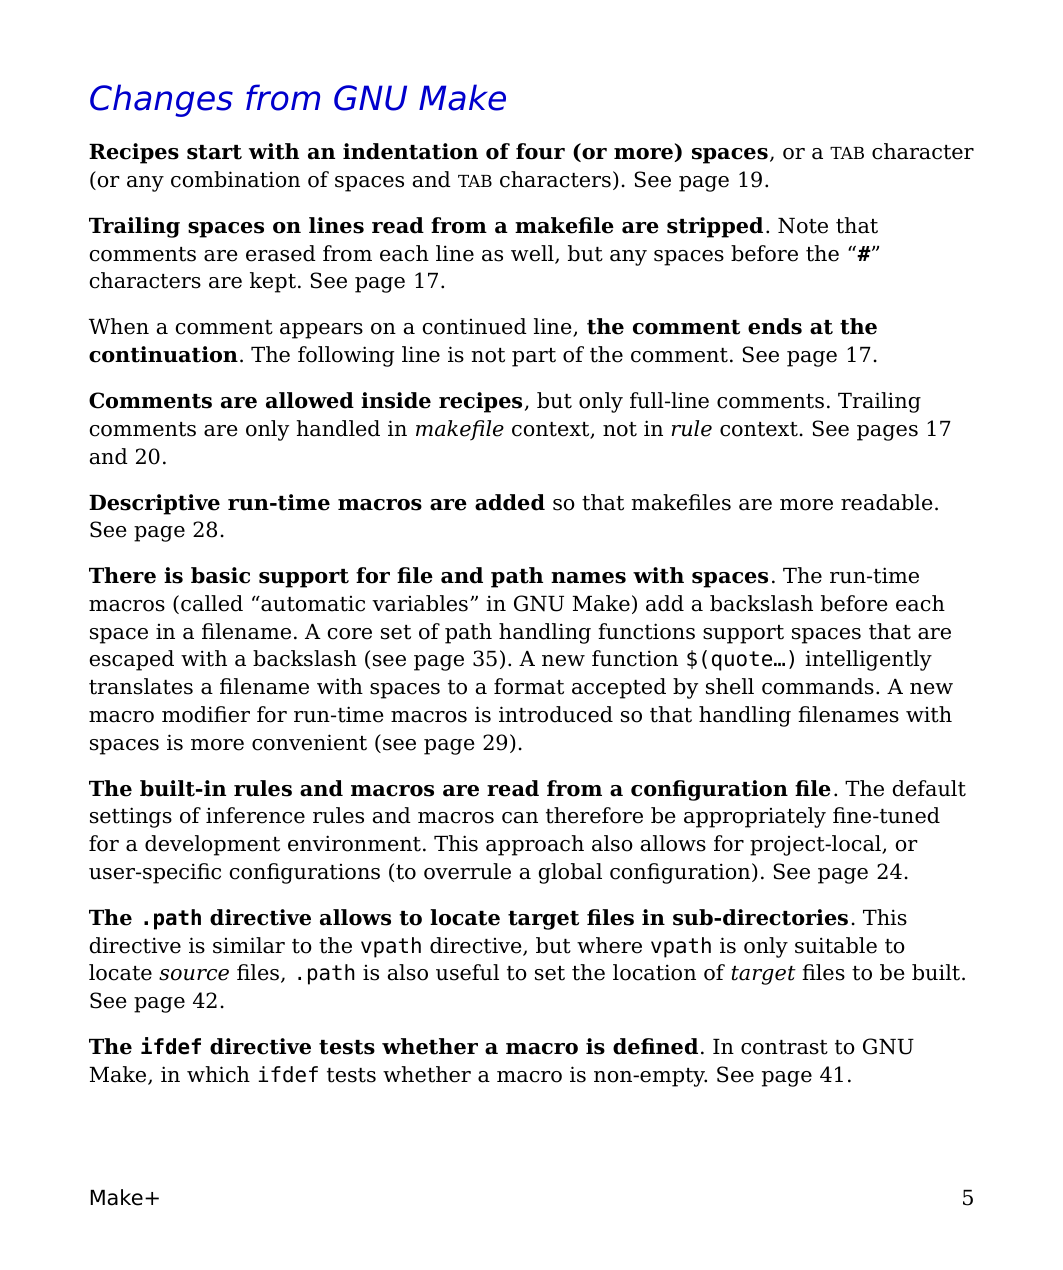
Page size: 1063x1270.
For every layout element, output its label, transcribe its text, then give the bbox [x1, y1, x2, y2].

text The ifdef directive tests whether a macro is defined. In contrast to GNU Make, in which ifdef tests whether a macro is non-empty. See page 38. [88, 1035, 974, 1087]
text There is basic support for file and path names with spaces. The run-time macros (called “automatic variables” in GNU Make) add a backslash before each space in a filename. A core set of path handling functions support spaces that are escaped with a backslash (see page 32). A new function $(quote…) intelligently translates a filename with spaces to a format accepted by shell commands. A new macro modifier for run-time macros is introduced so that handling filenames with spaces is more convenient (see page 26). [88, 564, 974, 755]
text The built-in rules and macros are read from a configuration file. The default settings of inference rules and macros can therefore be appropriately fine-tuned for a development environment. This approach also allows for project-local, or user-specific configurations (to overrule a global configuration). See page 22. [88, 776, 974, 884]
text The .path directive allows to locate target files in sub-directories. This directive is similar to the vpath directive, but where vpath is only suitable to locate source files, .path is also useful to set the location of target files to be built. See page 39. [88, 906, 974, 1013]
text Recipes start with an indentation of four (or more) spaces, or a tab character (or any combination of spaces and tab characters). See page 18. [88, 140, 974, 192]
text When a comment appears on a continued line, the comment ends at the continuation. The following line is not part of the comment. See page 16. [88, 315, 974, 368]
subtitle Changes from GNU Make [88, 80, 974, 119]
text Trailing spaces on lines read from a makefile are stripped. Note that comments are erased from each line as well, but any spaces before the “#” characters are kept. See page 16. [88, 214, 974, 294]
text Comments are allowed inside recipes, but only full-line comments. Trailing comments are only handled in makefile context, not in rule context. See pages 16 and 19. [88, 389, 974, 469]
text Descriptive run-time macros are added so that makefiles are more readable. See page 25. [88, 490, 974, 543]
